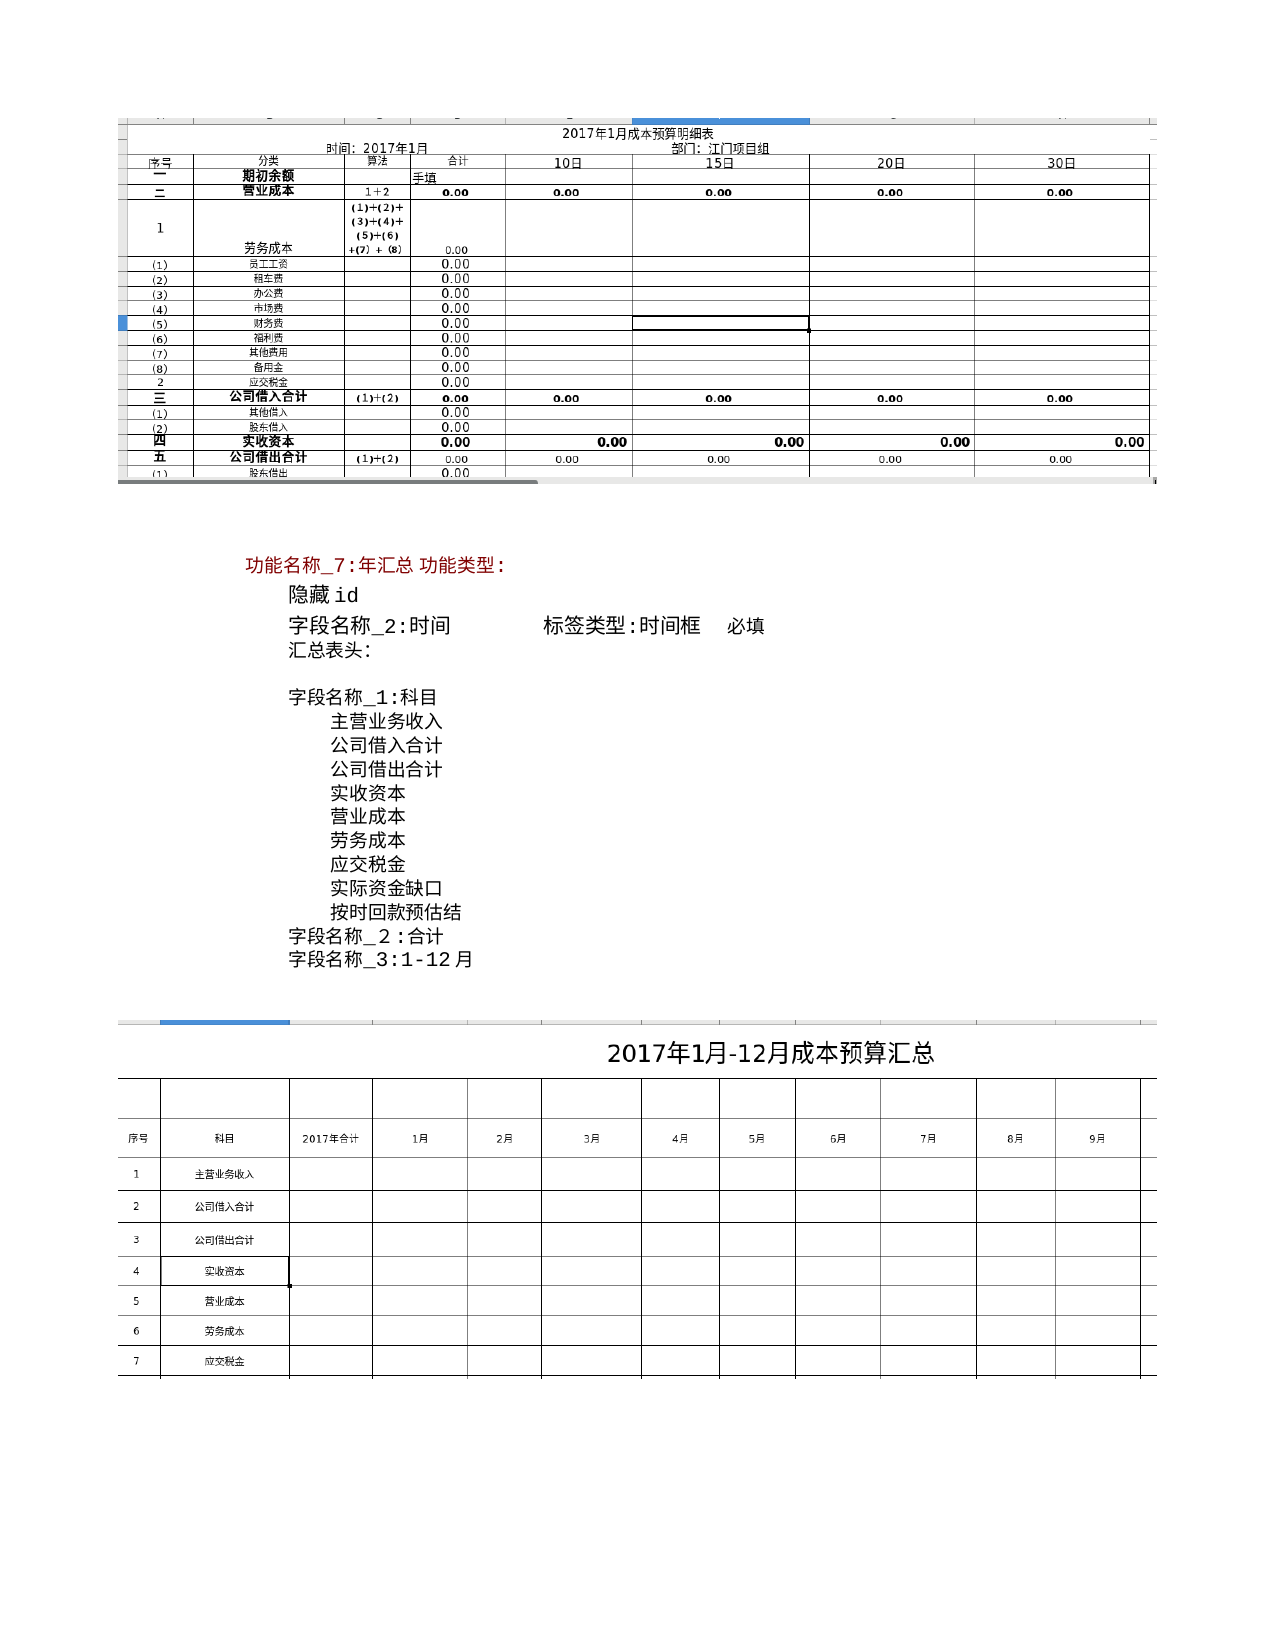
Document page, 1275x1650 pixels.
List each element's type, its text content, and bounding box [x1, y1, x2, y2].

text 字段名称_1:科目 [118, 687, 1157, 711]
text 营业成本 [118, 806, 1157, 830]
text 功能名称_7:年汇总 功能类型: [118, 555, 1157, 578]
text 汇总表头： [118, 639, 1157, 663]
text 劳务成本 [118, 830, 1157, 854]
text 公司借出合计 [118, 758, 1157, 782]
text 字段名称_２:合计 [118, 925, 1157, 949]
text 按时回款预估结 [118, 902, 1157, 925]
text 实际资金缺口 [118, 878, 1157, 902]
text 应交税金 [118, 854, 1157, 878]
text 公司借入合计 [118, 734, 1157, 758]
text 字段名称_2:时间 标签类型:时间框 必填 [118, 609, 1157, 639]
text 隐藏id [118, 578, 1157, 609]
text 字段名称_3:1-12月 [118, 949, 1157, 973]
picture [118, 118, 1157, 484]
text 主营业务收入 [118, 711, 1157, 734]
text 实收资本 [118, 782, 1157, 806]
picture [118, 1020, 1157, 1379]
